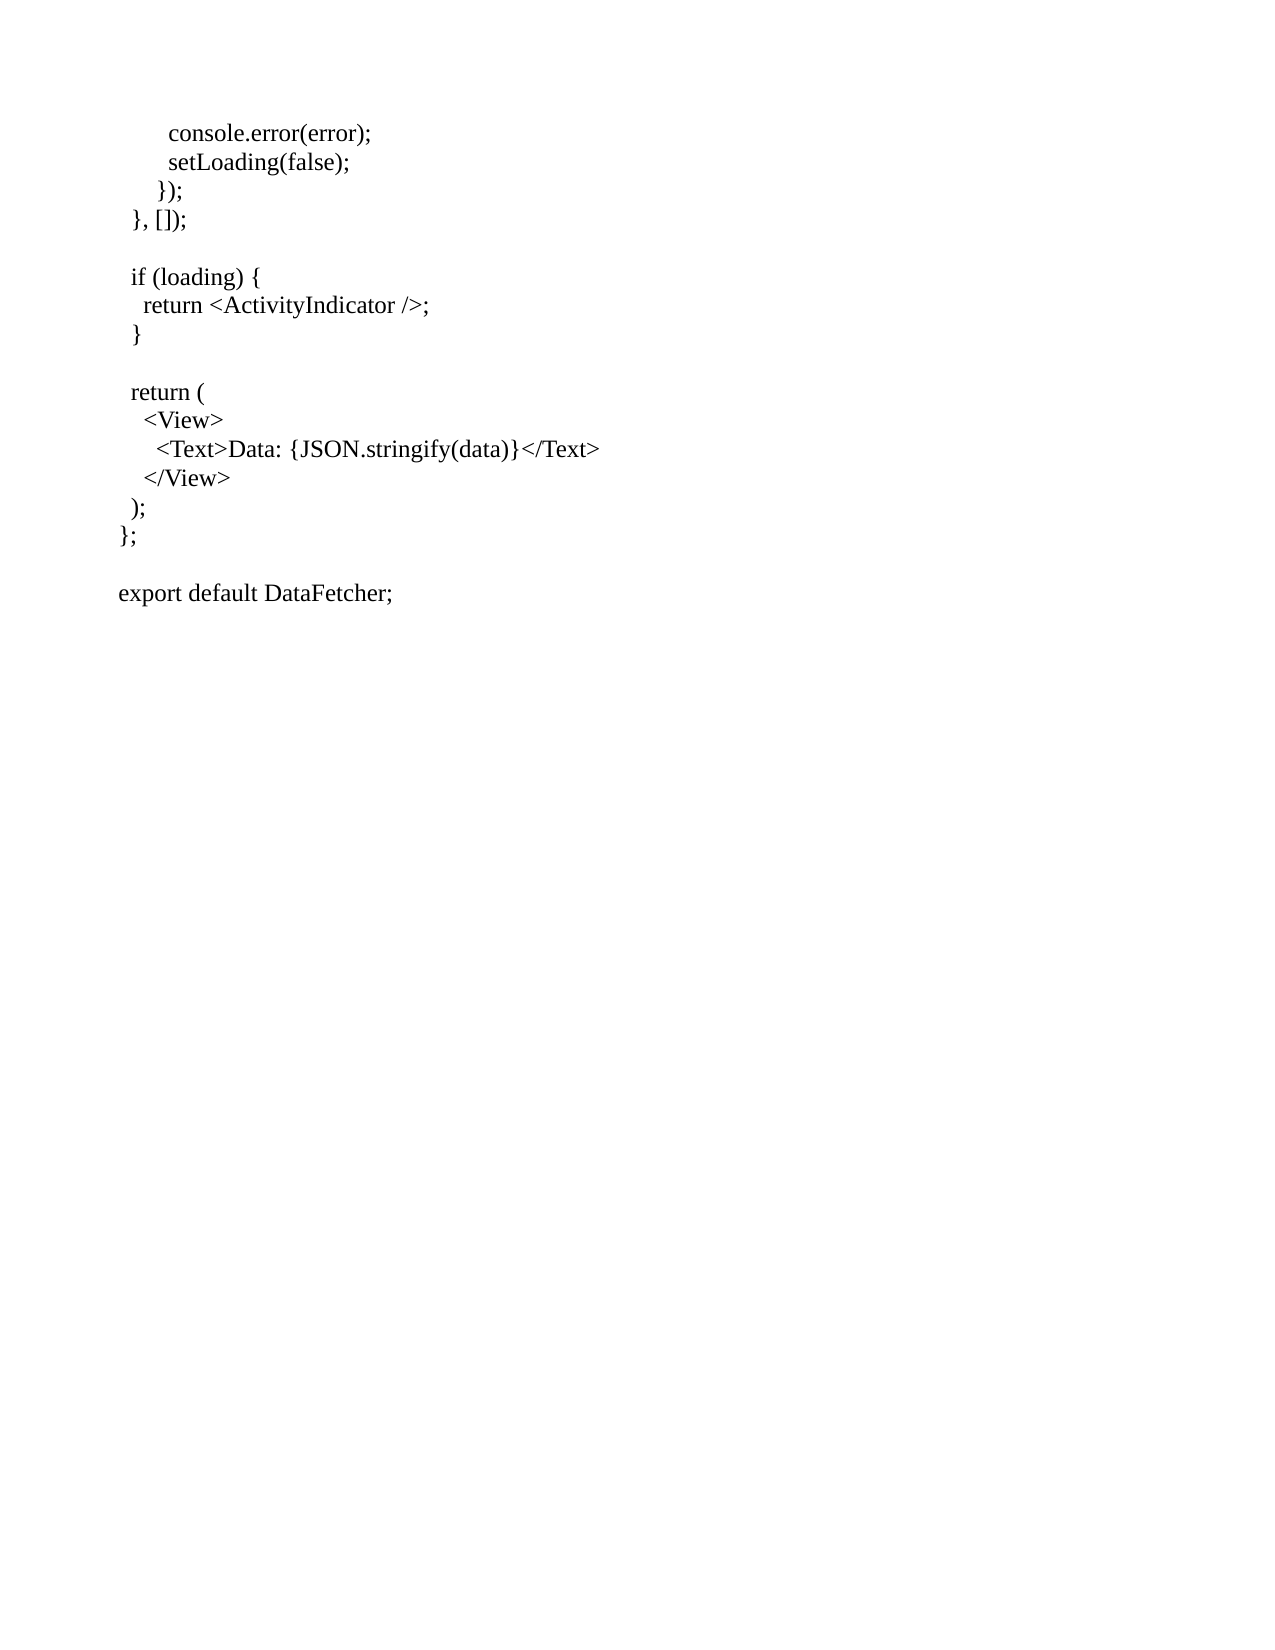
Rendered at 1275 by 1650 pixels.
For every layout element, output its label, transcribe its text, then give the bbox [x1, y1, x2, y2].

text setLoading(false); [118, 147, 1157, 176]
text } [118, 319, 1157, 348]
text return ( [118, 377, 1157, 406]
text console.error(error); [118, 118, 1157, 147]
text <Text>Data: {JSON.stringify(data)}</Text> [118, 434, 1157, 463]
text </View> [118, 463, 1157, 492]
text ); [118, 492, 1157, 521]
text <View> [118, 406, 1157, 434]
text }; [118, 521, 1157, 549]
text export default DataFetcher; [118, 578, 1157, 607]
text if (loading) { [118, 262, 1157, 291]
text }); [118, 176, 1157, 204]
text return <ActivityIndicator />; [118, 291, 1157, 319]
text }, []); [118, 204, 1157, 233]
